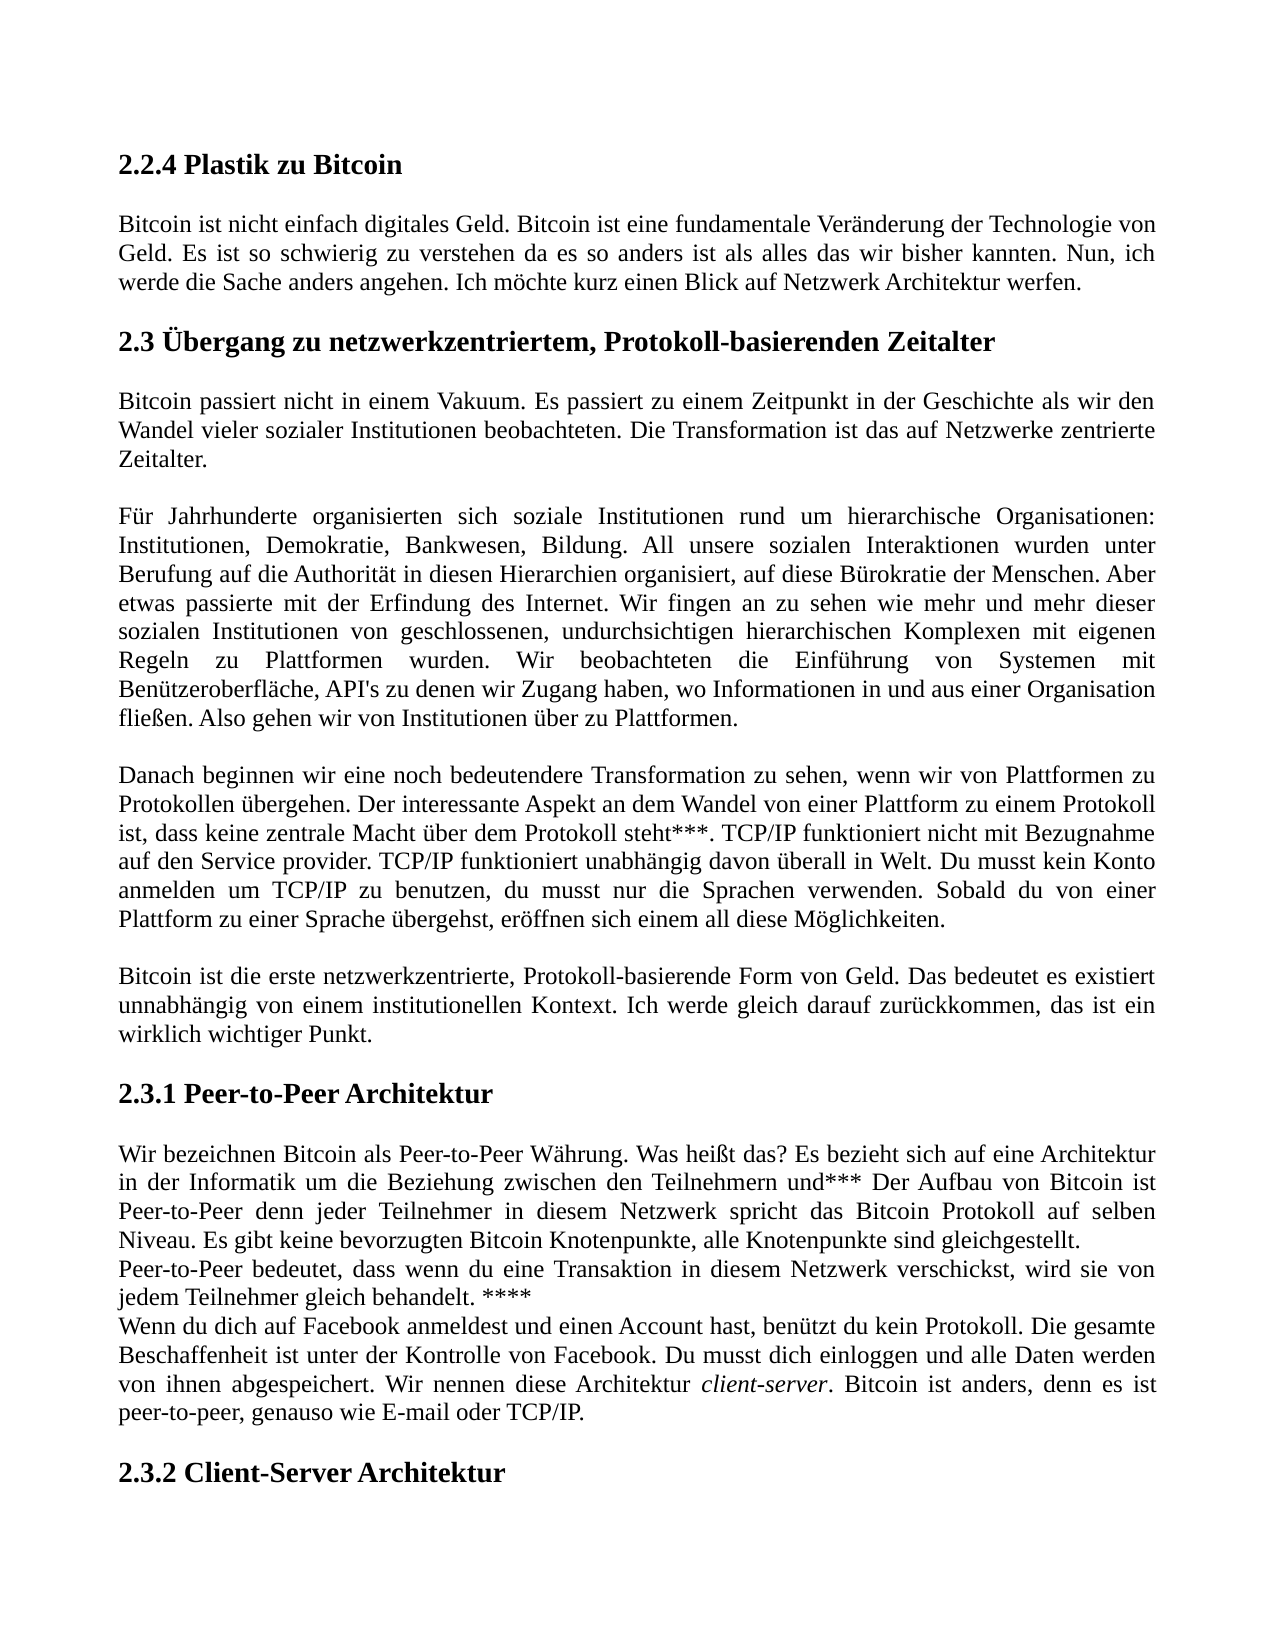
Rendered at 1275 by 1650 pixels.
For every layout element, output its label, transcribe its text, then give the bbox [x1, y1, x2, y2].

text 2.3.2 Client-Server Architektur [118, 1455, 1157, 1488]
text Danach beginnen wir eine noch bedeutendere Transformation zu sehen, wenn wir von Plattformen zu Protokollen übergehen. Der interessante Aspekt an dem Wandel von einer Plattform zu einem Protokoll ist, dass keine zentrale Macht über dem Protokoll steht***. TCP/IP funktioniert nicht mit Bezugnahme auf den Service provider. TCP/IP funktioniert unabhängig davon überall in Welt. Du musst kein Konto anmelden um TCP/IP zu benutzen, du musst nur die Sprachen verwenden. Sobald du von einer Plattform zu einer Sprache übergehst, eröffnen sich einem all diese Möglichkeiten. [118, 760, 1157, 933]
text 2.3 Übergang zu netzwerkzentriertem, Protokoll-basierenden Zeitalter [118, 324, 1157, 358]
text Peer-to-Peer bedeutet, dass wenn du eine Transaktion in diesem Netzwerk verschickst, wird sie von jedem Teilnehmer gleich behandelt. **** [118, 1254, 1157, 1311]
text Für Jahrhunderte organisierten sich soziale Institutionen rund um hierarchische Organisationen: Institutionen, Demokratie, Bankwesen, Bildung. All unsere sozialen Interaktionen wurden unter Berufung auf die Authorität in diesen Hierarchien organisiert, auf diese Bürokratie der Menschen. Aber etwas passierte mit der Erfindung des Internet. Wir fingen an zu sehen wie mehr und mehr dieser sozialen Institutionen von geschlossenen, undurchsichtigen hierarchischen Komplexen mit eigenen Regeln zu Plattformen wurden. Wir beobachteten die Einführung von Systemen mit Benützeroberfläche, API's zu denen wir Zugang haben, wo Informationen in und aus einer Organisation fließen. Also gehen wir von Institutionen über zu Plattformen. [118, 501, 1157, 731]
text Wenn du dich auf Facebook anmeldest und einen Account hast, benützt du kein Protokoll. Die gesamte Beschaffenheit ist unter der Kontrolle von Facebook. Du musst dich einloggen und alle Daten werden von ihnen abgespeichert. Wir nennen diese Architektur client-server. Bitcoin ist anders, denn es ist peer-to-peer, genauso wie E-mail oder TCP/IP. [118, 1311, 1157, 1426]
text Bitcoin ist die erste netzwerkzentrierte, Protokoll-basierende Form von Geld. Das bedeutet es existiert unnabhängig von einem institutionellen Kontext. Ich werde gleich darauf zurückkommen, das ist ein wirklich wichtiger Punkt. [118, 961, 1157, 1048]
text Bitcoin passiert nicht in einem Vakuum. Es passiert zu einem Zeitpunkt in der Geschichte als wir den Wandel vieler sozialer Institutionen beobachteten. Die Transformation ist das auf Netzwerke zentrierte Zeitalter. [118, 386, 1157, 473]
text 2.2.4 Plastik zu Bitcoin [118, 147, 1157, 180]
text Bitcoin ist nicht einfach digitales Geld. Bitcoin ist eine fundamentale Veränderung der Technologie von Geld. Es ist so schwierig zu verstehen da es so anders ist als alles das wir bisher kannten. Nun, ich werde die Sache anders angehen. Ich möchte kurz einen Blick auf Netzwerk Architektur werfen. [118, 209, 1157, 295]
text Wir bezeichnen Bitcoin als Peer-to-Peer Währung. Was heißt das? Es bezieht sich auf eine Architektur in der Informatik um die Beziehung zwischen den Teilnehmern und*** Der Aufbau von Bitcoin ist Peer-to-Peer denn jeder Teilnehmer in diesem Netzwerk spricht das Bitcoin Protokoll auf selben Niveau. Es gibt keine bevorzugten Bitcoin Knotenpunkte, alle Knotenpunkte sind gleichgestellt. [118, 1139, 1157, 1254]
text 2.3.1 Peer-to-Peer Architektur [118, 1076, 1157, 1110]
